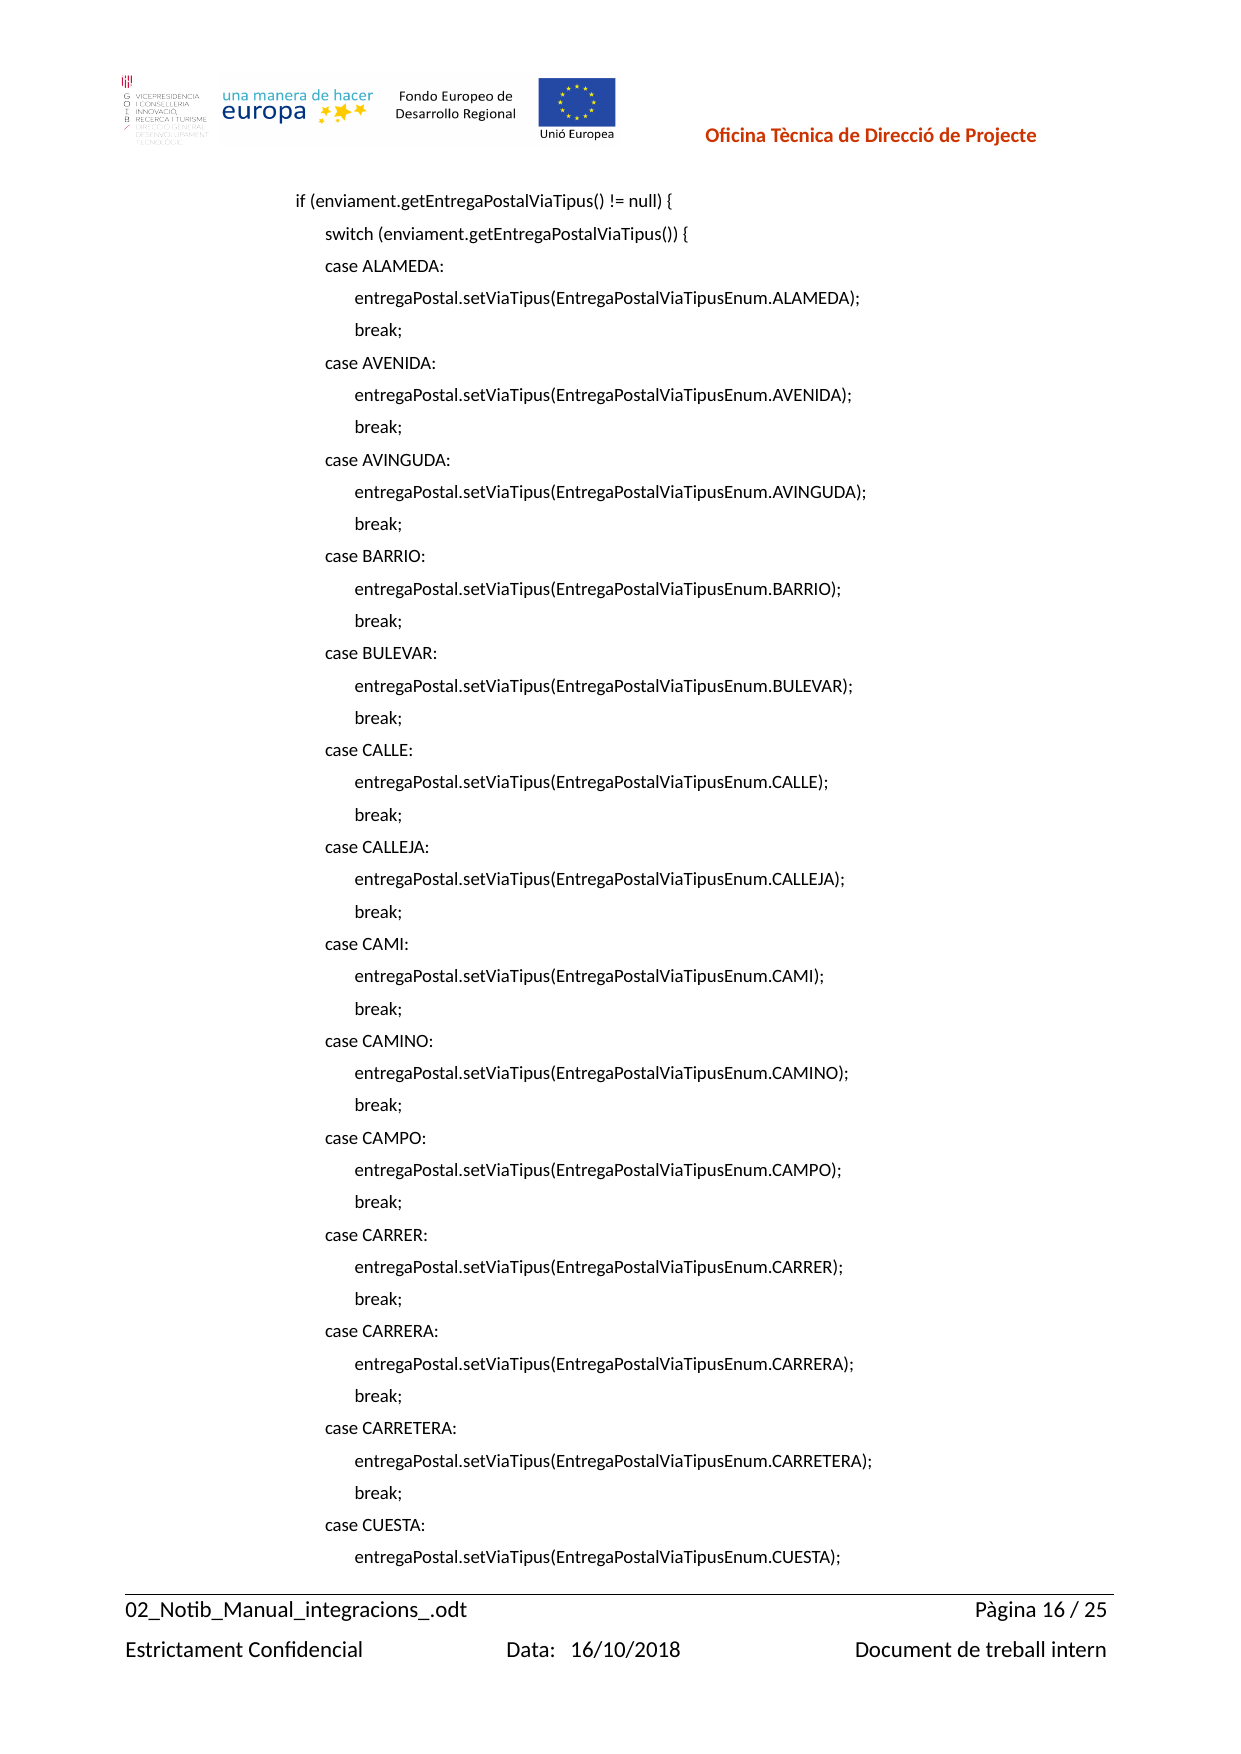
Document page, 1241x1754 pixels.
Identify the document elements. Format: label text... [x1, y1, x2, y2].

text break; [118, 1287, 1122, 1310]
text case CAMPO: [118, 1126, 1122, 1149]
text case CUESTA: [118, 1513, 1122, 1536]
text case ALAMEDA: [118, 254, 1122, 277]
text entregaPostal.setViaTipus(EntregaPostalViaTipusEnum.CAMPO); [118, 1158, 1122, 1181]
text case CALLEJA: [118, 835, 1122, 858]
text break; [118, 997, 1122, 1020]
text entregaPostal.setViaTipus(EntregaPostalViaTipusEnum.AVINGUDA); [118, 480, 1122, 503]
text break; [118, 512, 1122, 535]
text switch (enviament.getEntregaPostalViaTipus()) { [118, 222, 1122, 245]
text break; [118, 1384, 1122, 1407]
text entregaPostal.setViaTipus(EntregaPostalViaTipusEnum.CAMINO); [118, 1061, 1122, 1084]
text case AVENIDA: [118, 351, 1122, 374]
text entregaPostal.setViaTipus(EntregaPostalViaTipusEnum.BARRIO); [118, 577, 1122, 600]
text entregaPostal.setViaTipus(EntregaPostalViaTipusEnum.CAMI); [118, 964, 1122, 987]
text break; [118, 706, 1122, 729]
text entregaPostal.setViaTipus(EntregaPostalViaTipusEnum.CUESTA); [118, 1546, 1122, 1569]
text case CAMI: [118, 932, 1122, 955]
text break; [118, 803, 1122, 826]
text break; [118, 609, 1122, 632]
text case AVINGUDA: [118, 448, 1122, 471]
text break; [118, 1094, 1122, 1117]
text entregaPostal.setViaTipus(EntregaPostalViaTipusEnum.BULEVAR); [118, 674, 1122, 697]
text case BULEVAR: [118, 642, 1122, 664]
text break; [118, 1191, 1122, 1213]
text case CALLE: [118, 738, 1122, 761]
text entregaPostal.setViaTipus(EntregaPostalViaTipusEnum.CARRETERA); [118, 1449, 1122, 1472]
text case CAMINO: [118, 1029, 1122, 1052]
text entregaPostal.setViaTipus(EntregaPostalViaTipusEnum.AVENIDA); [118, 383, 1122, 406]
text case CARRETERA: [118, 1417, 1122, 1439]
text entregaPostal.setViaTipus(EntregaPostalViaTipusEnum.CARRERA); [118, 1352, 1122, 1375]
text entregaPostal.setViaTipus(EntregaPostalViaTipusEnum.CARRER); [118, 1255, 1122, 1278]
text break; [118, 416, 1122, 438]
text case BARRIO: [118, 545, 1122, 568]
text case CARRERA: [118, 1320, 1122, 1343]
text break; [118, 319, 1122, 342]
picture [219, 73, 621, 147]
text case CARRER: [118, 1223, 1122, 1246]
text break; [118, 900, 1122, 923]
text break; [118, 1481, 1122, 1504]
picture [118, 73, 213, 147]
text entregaPostal.setViaTipus(EntregaPostalViaTipusEnum.CALLEJA); [118, 868, 1122, 891]
text if (enviament.getEntregaPostalViaTipus() != null) { [118, 189, 1122, 212]
text entregaPostal.setViaTipus(EntregaPostalViaTipusEnum.ALAMEDA); [118, 286, 1122, 309]
text entregaPostal.setViaTipus(EntregaPostalViaTipusEnum.CALLE); [118, 771, 1122, 794]
